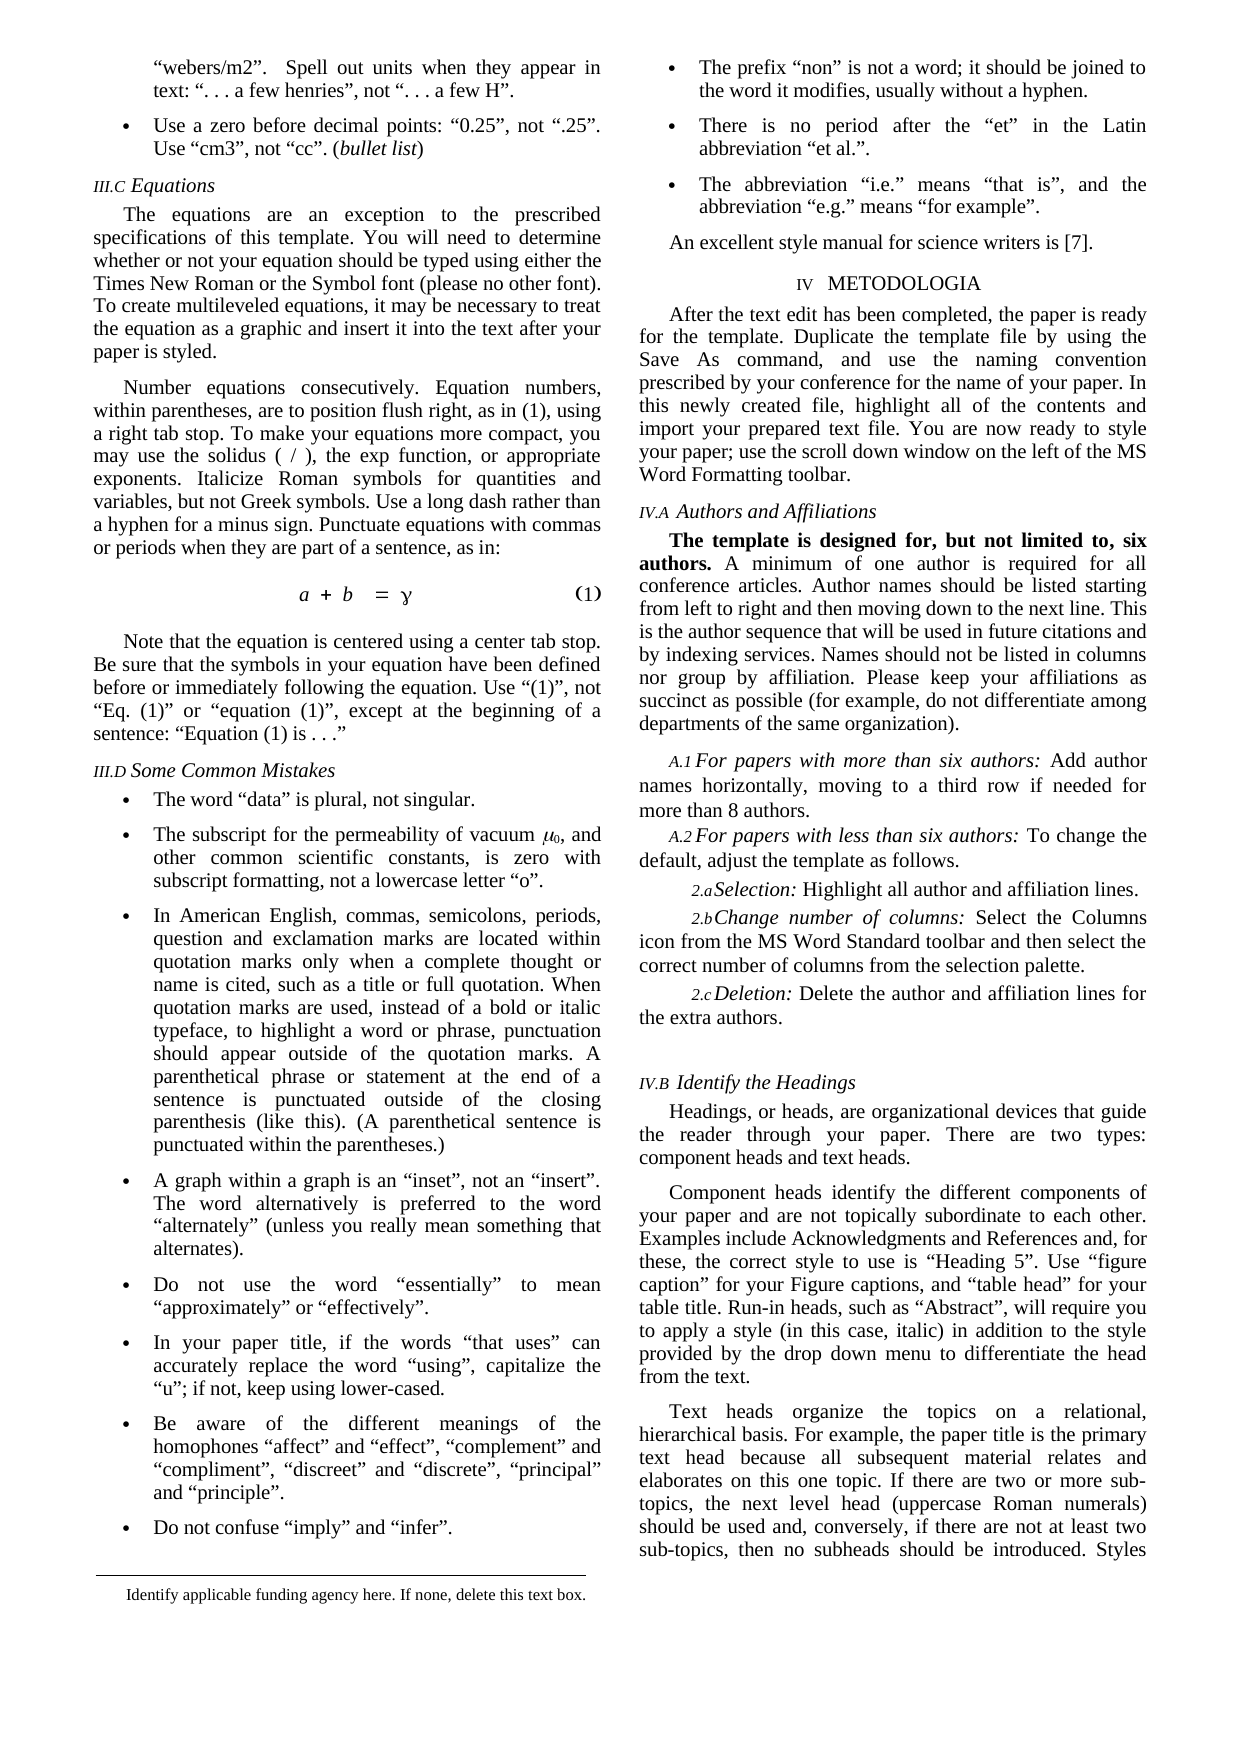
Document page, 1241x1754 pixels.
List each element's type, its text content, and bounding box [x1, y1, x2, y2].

subtitle Equations [93, 173, 601, 197]
list In your paper title, if the words “that uses” can accurately replace the word “using”, capitalize the “u”; if not, keep using lower-cased. [123, 1331, 601, 1400]
text Text heads organize the topics on a relational, hierarchical basis. For example, the paper title is the primary text head because all subsequent material relates and elaborates on this one topic. If there are two or more sub-topics, the next level head (uppercase Roman numerals) should be used and, conversely, if there are not at least two sub-topics, then no subheads should be introduced. Styles [639, 1400, 1147, 1561]
subtitle Selection: Highlight all author and affiliation lines. [639, 877, 1147, 901]
list A graph within a graph is an “inset”, not an “insert”. The word alternatively is preferred to the word “alternately” (unless you really mean something that alternates). [123, 1169, 601, 1260]
list The subscript for the permeability of vacuum 0, and other common scientific constants, is zero with subscript formatting, not a lowercase letter “o”. [123, 823, 601, 892]
subtitle For papers with less than six authors: To change the default, adjust the template as follows. [639, 822, 1147, 872]
subtitle METODOLOGIA [639, 270, 1147, 294]
list The abbreviation “i.e.” means “that is”, and the abbreviation “e.g.” means “for example”. [669, 173, 1147, 218]
text Note that the equation is centered using a center tab stop. Be sure that the symbols in your equation have been defined before or immediately following the equation. Use “(1)”, not “Eq. (1)” or “equation (1)”, except at the beginning of a sentence: “Equation (1) is . . .” [93, 631, 601, 745]
list Use a zero before decimal points: “0.25”, not “.25”. Use “cm3”, not “cc”. (bullet list) [123, 114, 601, 160]
list There is no period after the “et” in the Latin abbreviation “et al.”. [669, 114, 1147, 160]
subtitle Change number of columns: Select the Columns icon from the MS Word Standard toolbar and then select the correct number of columns from the selection palette. [639, 905, 1147, 977]
subtitle Some Common Mistakes [93, 758, 601, 782]
text Headings, or heads, are organizational devices that guide the reader through your paper. There are two types: component heads and text heads. [639, 1100, 1147, 1169]
text Component heads identify the different components of your paper and are not topically subordinate to each other. Examples include Acknowledgments and References and, for these, the correct style to use is “Heading 5”. Use “figure caption” for your Figure captions, and “table head” for your table title. Run-in heads, such as “Abstract”, will require you to apply a style (in this case, italic) in addition to the style provided by the drop down menu to differentiate the head from the text. [639, 1182, 1147, 1388]
text An excellent style manual for science writers is [7]. [639, 231, 1147, 254]
subtitle Deletion: Delete the author and affiliation lines for the extra authors. [639, 981, 1147, 1029]
text Number equations consecutively. Equation numbers, within parentheses, are to position flush right, as in (1), using a right tab stop. To make your equations more compact, you may use the solidus ( / ), the exp function, or appropriate exponents. Italicize Roman symbols for quantities and variables, but not Greek symbols. Use a long dash rather than a hyphen for a minus sign. Punctuate equations with commas or periods when they are part of a sentence, as in: [93, 376, 601, 559]
subtitle Identify the Headings [639, 1070, 1147, 1094]
text Identify applicable funding agency here. If none, delete this text box. [96, 1580, 586, 1604]
text The equations are an exception to the prescribed specifications of this template. You will need to determine whether or not your equation should be typed using either the Times New Roman or the Symbol font (please no other font). To create multileveled equations, it may be necessary to treat the equation as a graphic and insert it into the text after your paper is styled. [93, 203, 601, 363]
text After the text edit has been completed, the paper is ready for the template. Duplicate the template file by using the Save As command, and use the naming convention prescribed by your conference for the name of your paper. In this newly created file, highlight all of the contents and import your prepared text file. You are now ready to style your paper; use the scroll down window on the left of the MS Word Formatting toolbar. [639, 303, 1147, 486]
list “webers/m2”. Spell out units when they appear in text: “. . . a few henries”, not “. . . a few H”. [123, 56, 601, 102]
list Be aware of the different meanings of the homophones “affect” and “effect”, “complement” and “compliment”, “discreet” and “discrete”, “principal” and “principle”. [123, 1412, 601, 1504]
list Do not confuse “imply” and “infer”. [123, 1516, 601, 1539]
text ab  [93, 584, 601, 606]
subtitle Authors and Affiliations [639, 498, 1147, 523]
text The template is designed for, but not limited to, six authors. A minimum of one author is required for all conference articles. Author names should be listed starting from left to right and then moving down to the next line. This is the author sequence that will be used in future citations and by indexing services. Names should not be listed in columns nor group by affiliation. Please keep your affiliations as succinct as possible (for example, do not differentiate among departments of the same organization). [639, 529, 1147, 735]
list The word “data” is plural, not singular. [123, 788, 601, 811]
list The prefix “non” is not a word; it should be joined to the word it modifies, usually without a hyphen. [669, 56, 1147, 102]
subtitle For papers with more than six authors: Add author names horizontally, moving to a third row if needed for more than 8 authors. [639, 747, 1147, 822]
list In American English, commas, semicolons, periods, question and exclamation marks are located within quotation marks only when a complete thought or name is cited, such as a title or full quotation. When quotation marks are used, instead of a bold or italic typeface, to highlight a word or phrase, punctuation should appear outside of the quotation marks. A parenthetical phrase or statement at the end of a sentence is punctuated outside of the closing parenthesis (like this). (A parenthetical sentence is punctuated within the parentheses.) [123, 904, 601, 1156]
list Do not use the word “essentially” to mean “approximately” or “effectively”. [123, 1273, 601, 1319]
